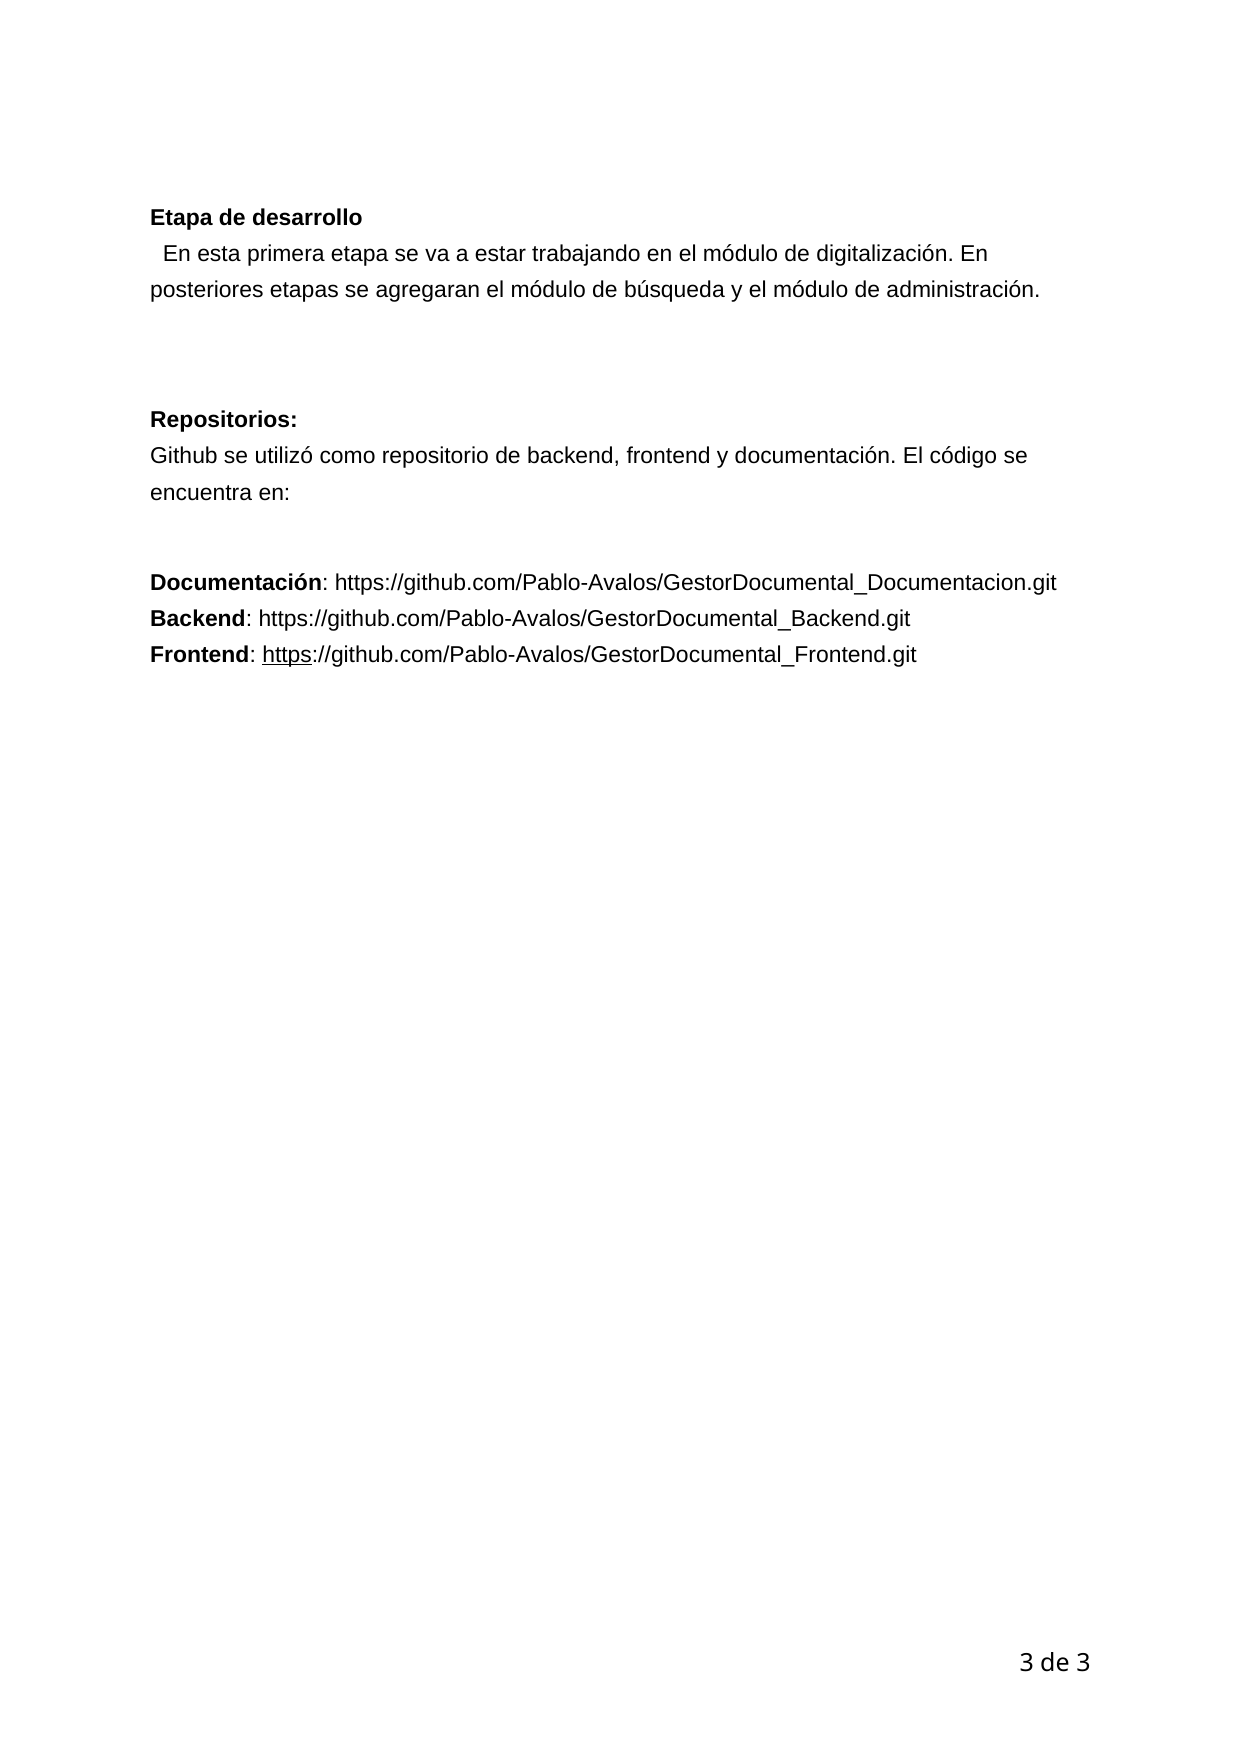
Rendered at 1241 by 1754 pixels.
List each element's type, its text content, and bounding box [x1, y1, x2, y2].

text En esta primera etapa se va a estar trabajando en el módulo de digitalización. En posteriores etapas se agregaran el módulo de búsqueda y el módulo de administración. [150, 240, 1090, 303]
text Github se utilizó como repositorio de backend, frontend y documentación. El código se encuentra en: [150, 442, 1090, 505]
text Documentación: https://github.com/Pablo-Avalos/GestorDocumental_Documentacion.git [150, 568, 1090, 595]
text Frontend: https://github.com/Pablo-Avalos/GestorDocumental_Frontend.git [150, 641, 1090, 668]
text Etapa de desarrollo [150, 204, 1090, 230]
text Repositorios: [150, 406, 1090, 432]
text Backend: https://github.com/Pablo-Avalos/GestorDocumental_Backend.git [150, 605, 1090, 631]
